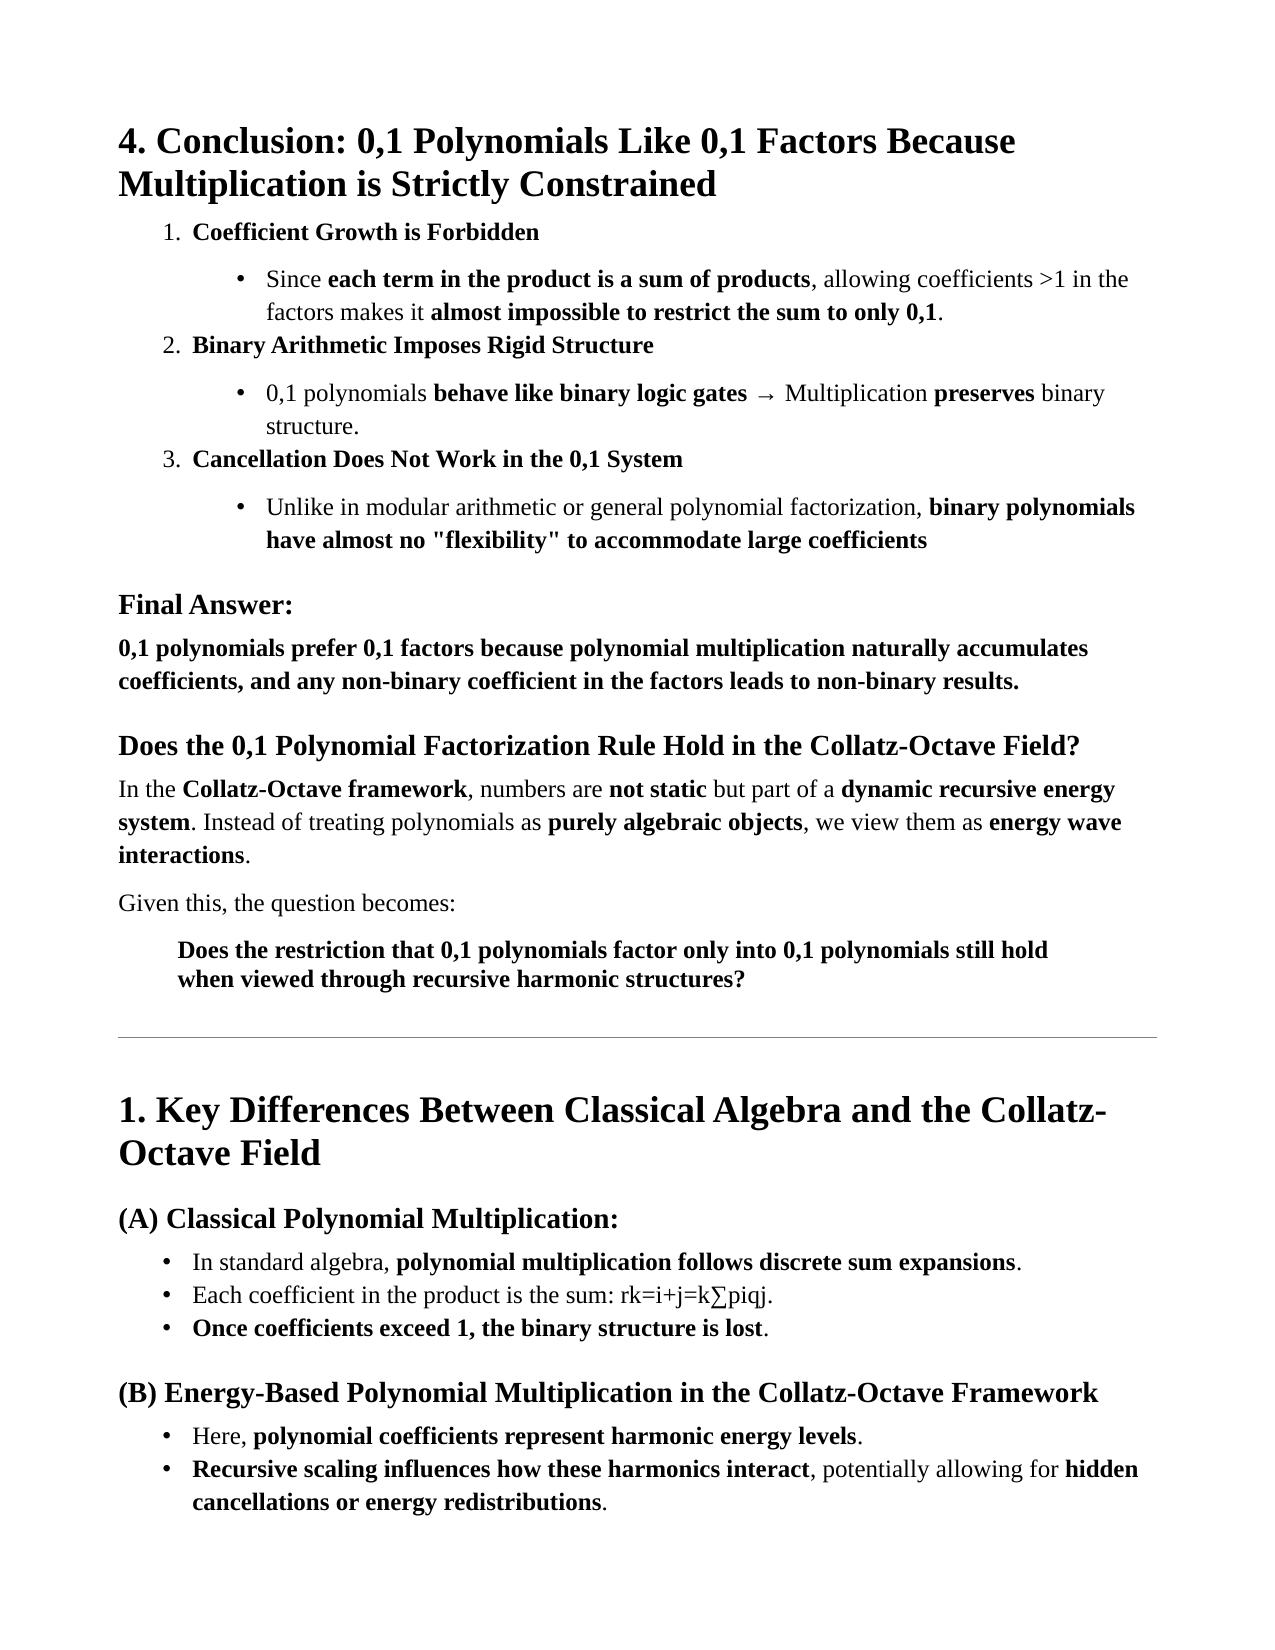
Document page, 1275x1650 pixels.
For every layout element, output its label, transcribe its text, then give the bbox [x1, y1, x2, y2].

list Recursive scaling influences how these harmonics interact, potentially allowing for hidden cancellations or energy redistributions. [162, 1454, 1157, 1516]
list Binary Arithmetic Imposes Rigid Structure [162, 331, 1157, 359]
list Unlike in modular arithmetic or general polynomial factorization, binary polynomials have almost no "flexibility" to accommodate large coefficients [236, 492, 1157, 553]
list In standard algebra, polynomial multiplication follows discrete sum expansions. [162, 1247, 1157, 1276]
text 0,1 polynomials prefer 0,1 factors because polynomial multiplication naturally accumulates coefficients, and any non-binary coefficient in the factors leads to non-binary results. 🚀 [118, 633, 1157, 695]
list Once coefficients exceed 1, the binary structure is lost. [162, 1313, 1157, 1342]
list Coefficient Growth is Forbidden [162, 217, 1157, 246]
subtitle Final Answer: [118, 587, 1157, 621]
list Each coefficient in the product is the sum: rk​=i+j=k∑​pi​qj​. [162, 1280, 1157, 1309]
subtitle 4. Conclusion: 0,1 Polynomials Like 0,1 Factors Because Multiplication is Strictly Constrained [118, 118, 1157, 204]
list 0,1 polynomials behave like binary logic gates → Multiplication preserves binary structure. [236, 378, 1157, 440]
list Cancellation Does Not Work in the 0,1 System [162, 444, 1157, 473]
text Does the restriction that 0,1 polynomials factor only into 0,1 polynomials still hold when viewed through recursive harmonic structures? [177, 936, 1098, 993]
text Given this, the question becomes: [118, 888, 1157, 917]
text In the Collatz-Octave framework, numbers are not static but part of a dynamic recursive energy system. Instead of treating polynomials as purely algebraic objects, we view them as energy wave interactions. [118, 774, 1157, 869]
subtitle (A) Classical Polynomial Multiplication: [118, 1201, 1157, 1234]
subtitle 1. Key Differences Between Classical Algebra and the Collatz-Octave Field [118, 1088, 1157, 1174]
subtitle Does the 0,1 Polynomial Factorization Rule Hold in the Collatz-Octave Field? [118, 728, 1157, 762]
list Since each term in the product is a sum of products, allowing coefficients >1 in the factors makes it almost impossible to restrict the sum to only 0,1. [236, 264, 1157, 326]
list Here, polynomial coefficients represent harmonic energy levels. [162, 1421, 1157, 1450]
subtitle (B) Energy-Based Polynomial Multiplication in the Collatz-Octave Framework [118, 1375, 1157, 1409]
